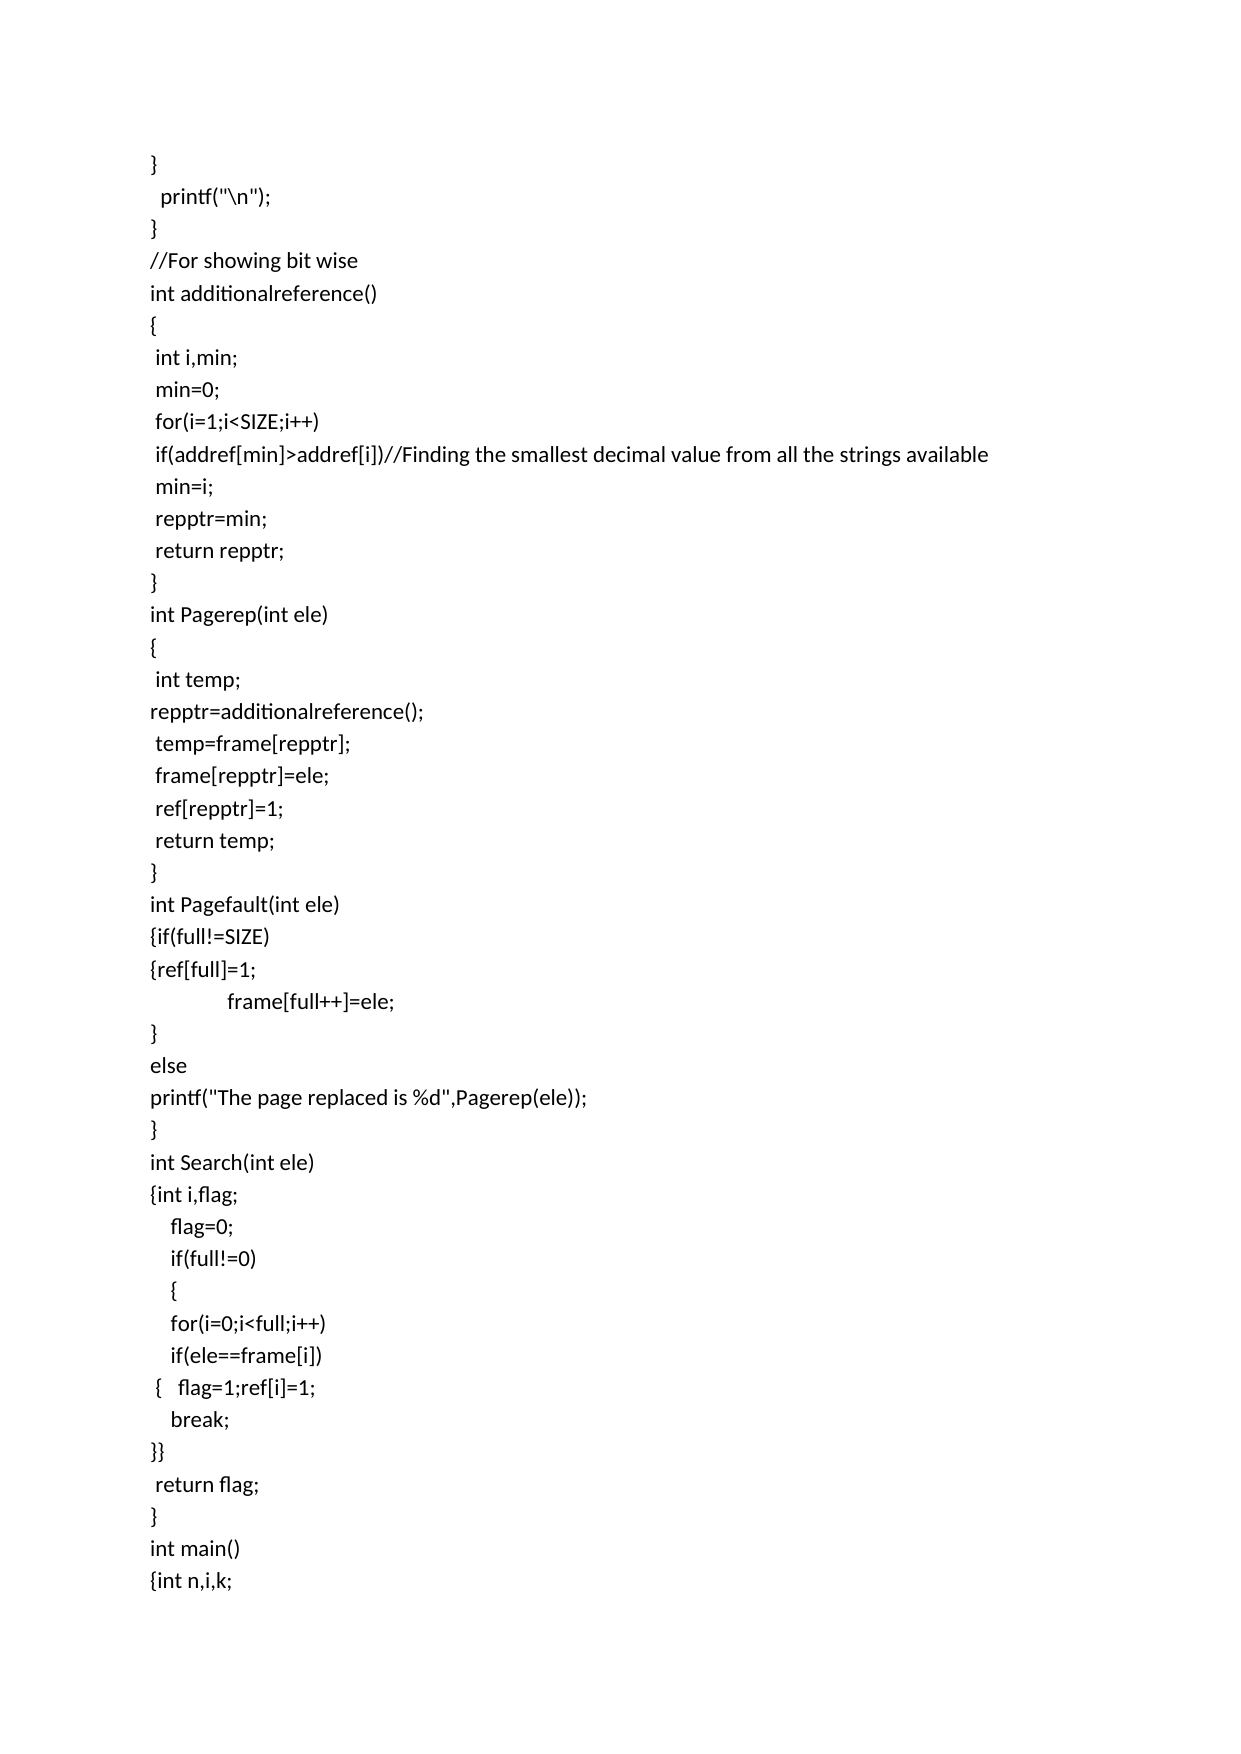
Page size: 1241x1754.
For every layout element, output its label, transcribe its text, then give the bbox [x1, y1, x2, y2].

text {if(full!=SIZE) [150, 922, 1091, 951]
text } [150, 150, 1091, 178]
text frame[repptr]=ele; [150, 762, 1091, 789]
text temp=frame[repptr]; [150, 729, 1091, 757]
text {int i,flag; [150, 1180, 1091, 1208]
text int main() [150, 1534, 1091, 1562]
text } [150, 568, 1091, 596]
text { flag=1;ref[i]=1; [150, 1373, 1091, 1401]
text for(i=1;i<SIZE;i++) [150, 407, 1091, 436]
text return repptr; [150, 536, 1091, 564]
text }} [150, 1437, 1091, 1466]
text frame[full++]=ele; [150, 987, 1091, 1015]
text } [150, 1116, 1091, 1144]
text min=i; [150, 472, 1091, 500]
text } [150, 1502, 1091, 1530]
text { [150, 311, 1091, 339]
text { [150, 1277, 1091, 1304]
text if(ele==frame[i]) [150, 1341, 1091, 1369]
text int i,min; [150, 343, 1091, 371]
text int Search(int ele) [150, 1148, 1091, 1176]
text } [150, 1019, 1091, 1047]
text int Pagefault(int ele) [150, 890, 1091, 918]
text break; [150, 1405, 1091, 1433]
text int Pagerep(int ele) [150, 601, 1091, 629]
text if(full!=0) [150, 1244, 1091, 1272]
text for(i=0;i<full;i++) [150, 1309, 1091, 1337]
text min=0; [150, 375, 1091, 403]
text ref[repptr]=1; [150, 794, 1091, 822]
text return temp; [150, 826, 1091, 854]
text int temp; [150, 665, 1091, 693]
text {int n,i,k; [150, 1566, 1091, 1594]
text { [150, 633, 1091, 661]
text //For showing bit wise [150, 247, 1091, 274]
text repptr=additionalreference(); [150, 697, 1091, 725]
text printf("The page replaced is %d",Pagerep(ele)); [150, 1083, 1091, 1111]
text {ref[full]=1; [150, 955, 1091, 983]
text return flag; [150, 1470, 1091, 1498]
text flag=0; [150, 1212, 1091, 1240]
text } [150, 858, 1091, 886]
text int additionalreference() [150, 279, 1091, 307]
text else [150, 1051, 1091, 1079]
text } [150, 214, 1091, 242]
text repptr=min; [150, 504, 1091, 532]
text printf("\n"); [150, 182, 1091, 210]
text if(addref[min]>addref[i])//Finding the smallest decimal value from all the strings available [150, 440, 1091, 468]
